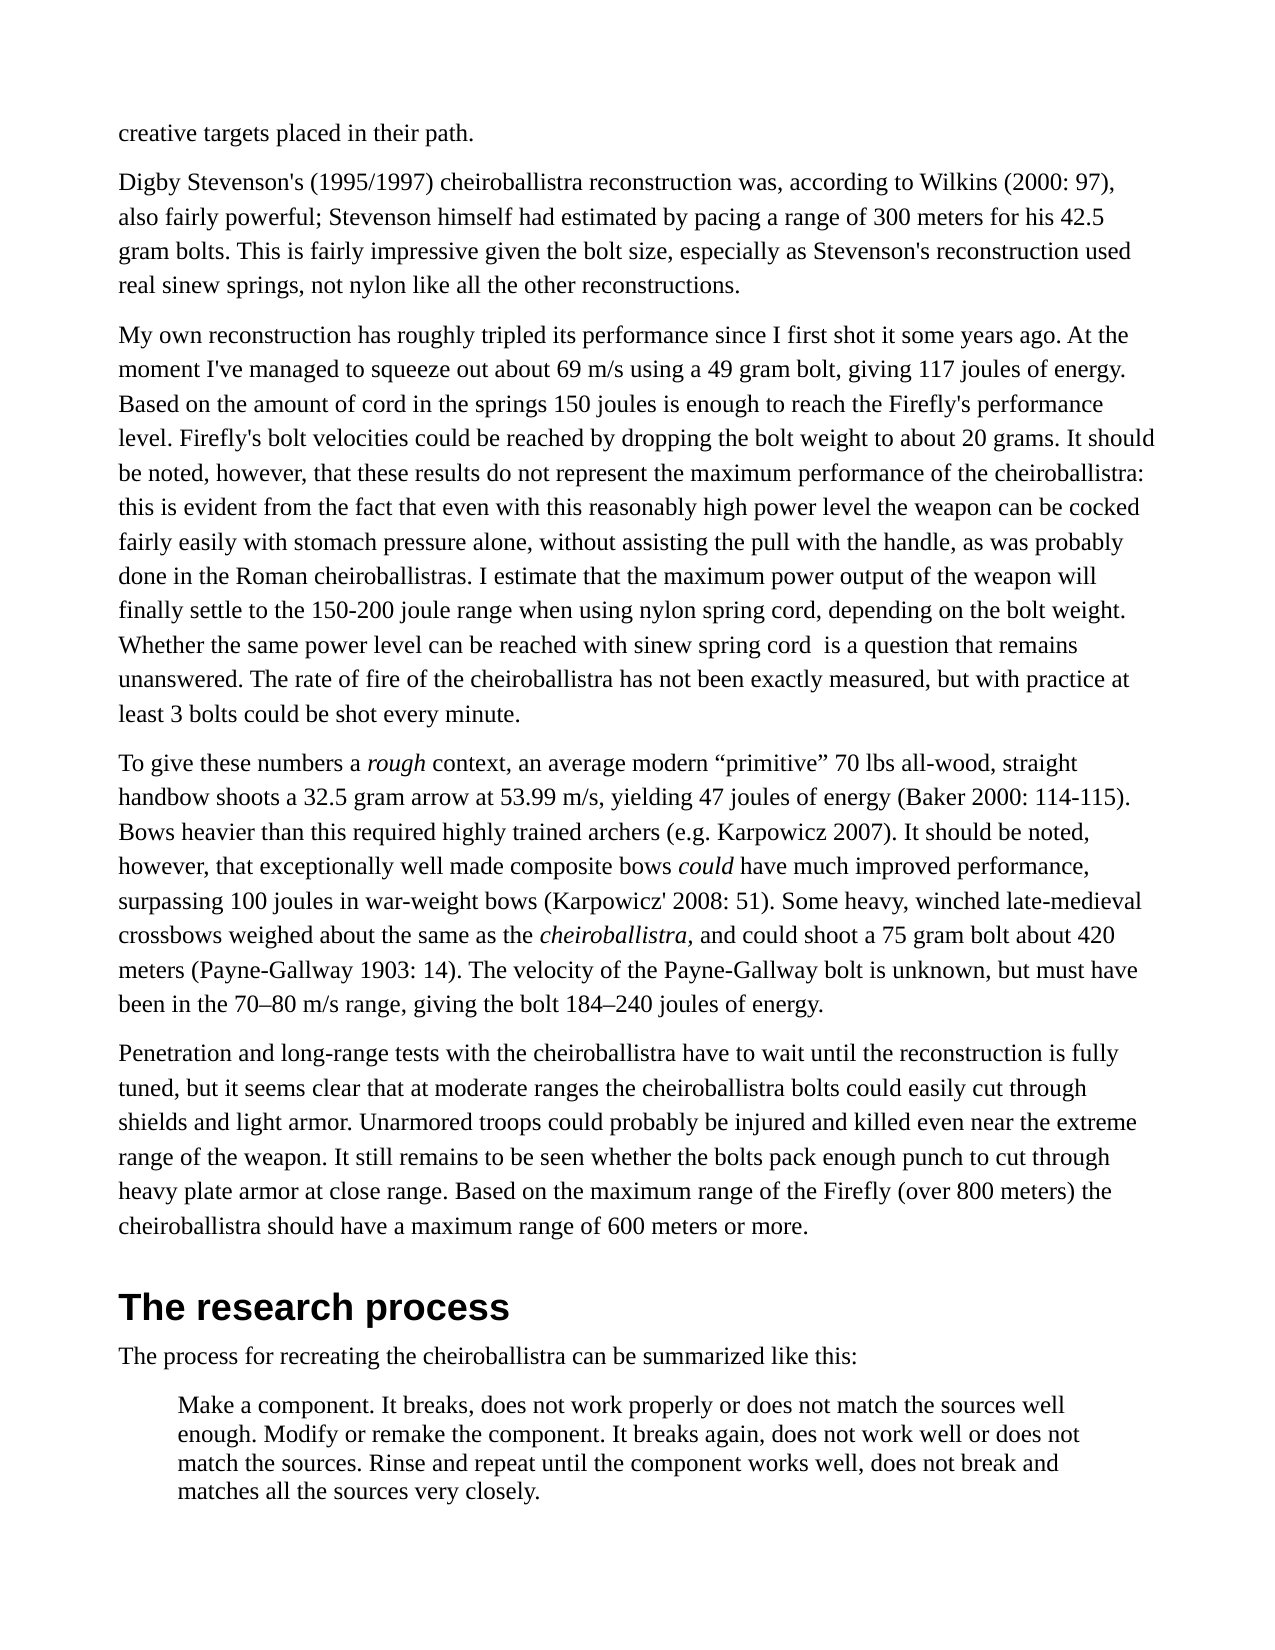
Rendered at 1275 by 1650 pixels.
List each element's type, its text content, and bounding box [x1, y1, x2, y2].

text Make a component. It breaks, does not work properly or does not match the sources well enough. Modify or remake the component. It breaks again, does not work well or does not match the sources. Rinse and repeat until the component works well, does not break and matches all the sources very closely. [177, 1390, 1098, 1505]
subtitle The research process [118, 1285, 1157, 1328]
text The process for recreating the cheiroballistra can be summarized like this: [118, 1341, 1157, 1370]
text My own reconstruction has roughly tripled its performance since I first shot it some years ago. At the moment I've managed to squeeze out about 69 m/s using a 49 gram bolt, giving 117 joules of energy. Based on the amount of cord in the springs 150 joules is enough to reach the Firefly's performance level. Firefly's bolt velocities could be reached by dropping the bolt weight to about 20 grams. It should be noted, however, that these results do not represent the maximum performance of the cheiroballistra: this is evident from the fact that even with this reasonably high power level the weapon can be cocked fairly easily with stomach pressure alone, without assisting the pull with the handle, as was probably done in the Roman cheiroballistras. I estimate that the maximum power output of the weapon will finally settle to the 150-200 joule range when using nylon spring cord, depending on the bolt weight. Whether the same power level can be reached with sinew spring cord is a question that remains unanswered. The rate of fire of the cheiroballistra has not been exactly measured, but with practice at least 3 bolts could be shot every minute. [118, 320, 1157, 728]
text To give these numbers a rough context, an average modern “primitive” 70 lbs all-wood, straight handbow shoots a 32.5 gram arrow at 53.99 m/s, yielding 47 joules of energy (Baker 2000: 114-115). Bows heavier than this required highly trained archers (e.g. Karpowicz 2007). It should be noted, however, that exceptionally well made composite bows could have much improved performance, surpassing 100 joules in war-weight bows (Karpowicz' 2008: 51). Some heavy, winched late-medieval crossbows weighed about the same as the cheiroballistra, and could shoot a 75 gram bolt about 420 meters (Payne-Gallway 1903: 14). The velocity of the Payne-Gallway bolt is unknown, but must have been in the 70–80 m/s range, giving the bolt 184–240 joules of energy. [118, 748, 1157, 1018]
text Digby Stevenson's (1995/1997) cheiroballistra reconstruction was, according to Wilkins (2000: 97), also fairly powerful; Stevenson himself had estimated by pacing a range of 300 meters for his 42.5 gram bolts. This is fairly impressive given the bolt size, especially as Stevenson's reconstruction used real sinew springs, not nylon like all the other reconstructions. [118, 167, 1157, 299]
text Penetration and long-range tests with the cheiroballistra have to wait until the reconstruction is fully tuned, but it seems clear that at moderate ranges the cheiroballistra bolts could easily cut through shields and light armor. Unarmored troops could probably be injured and killed even near the extreme range of the weapon. It still remains to be seen whether the bolts pack enough punch to cut through heavy plate armor at close range. Based on the maximum range of the Firefly (over 800 meters) the cheiroballistra should have a maximum range of 600 meters or more. [118, 1038, 1157, 1239]
text creative targets placed in their path. [118, 118, 1157, 147]
